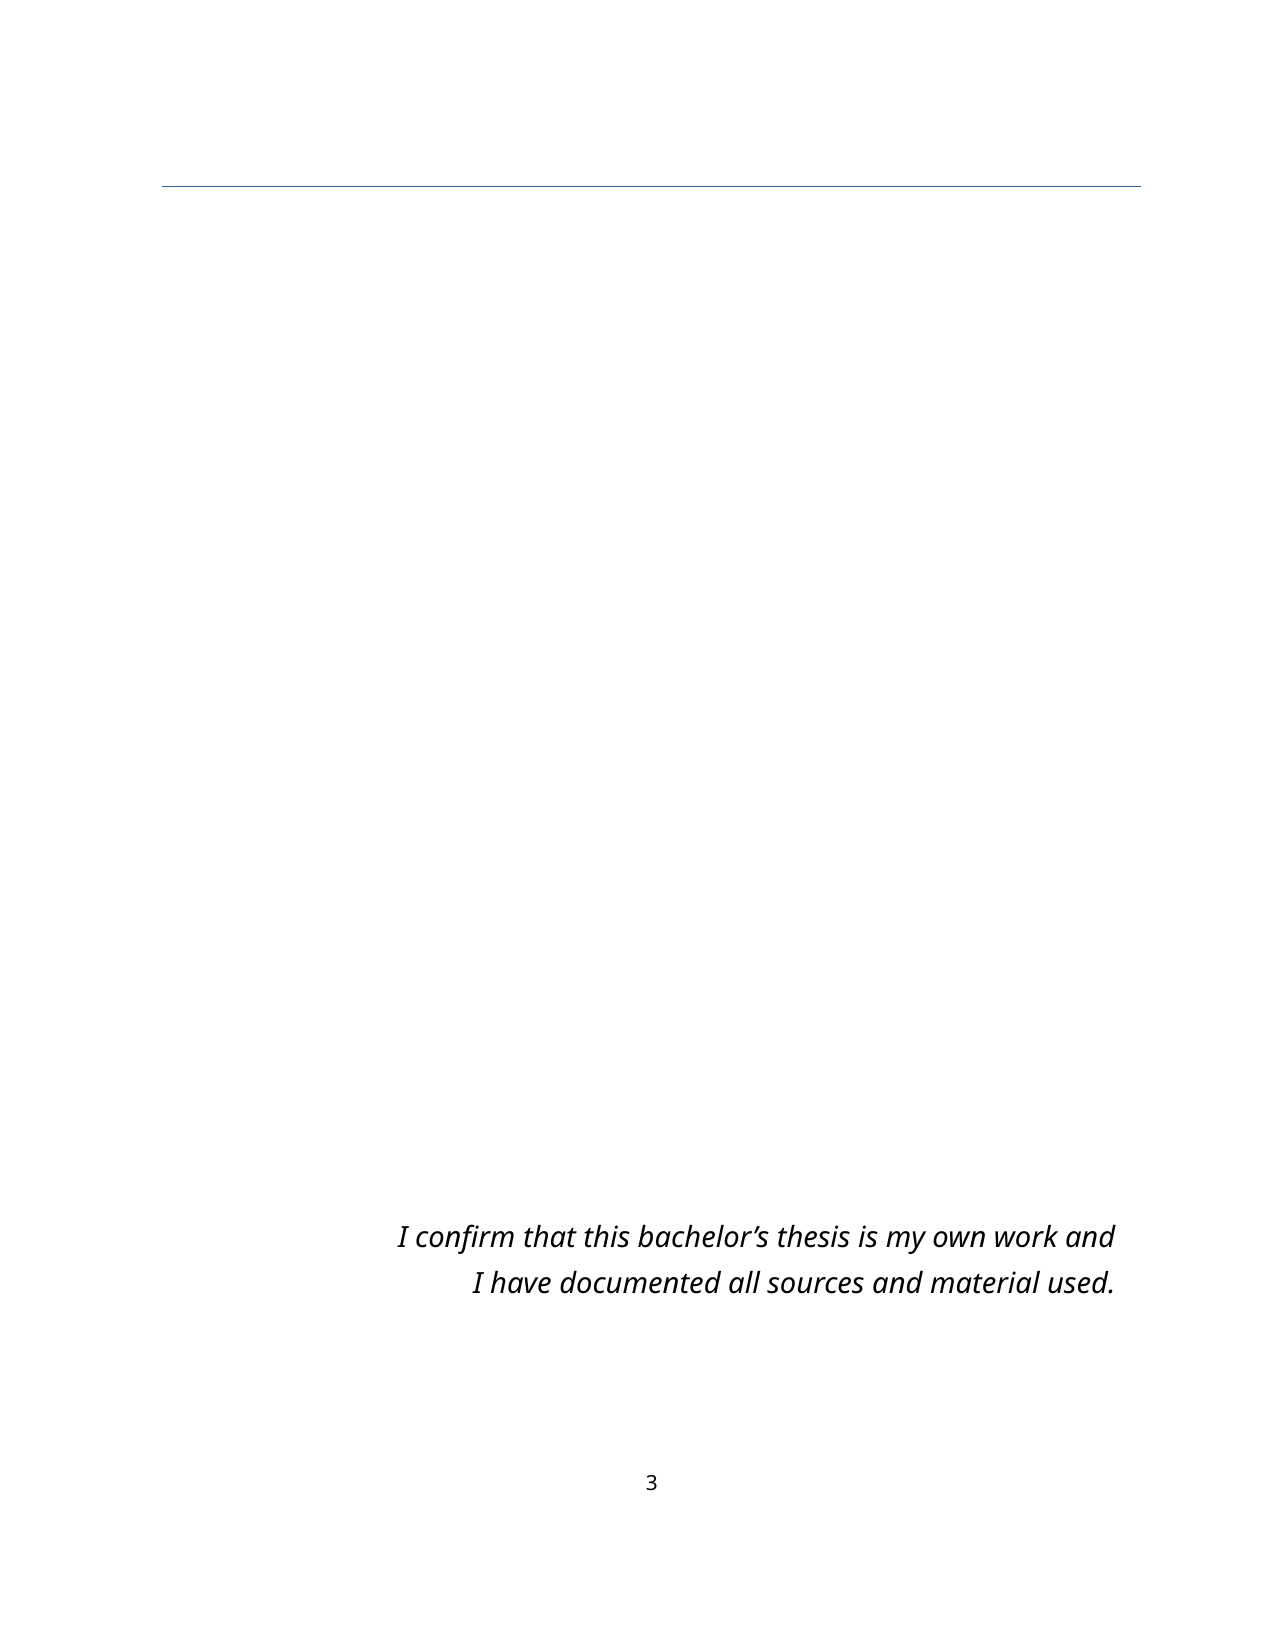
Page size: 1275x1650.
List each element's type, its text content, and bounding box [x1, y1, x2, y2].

text I have documented all sources and material used. [187, 1262, 1116, 1302]
text I confirm that this bachelor’s thesis is my own work and [187, 1217, 1116, 1256]
